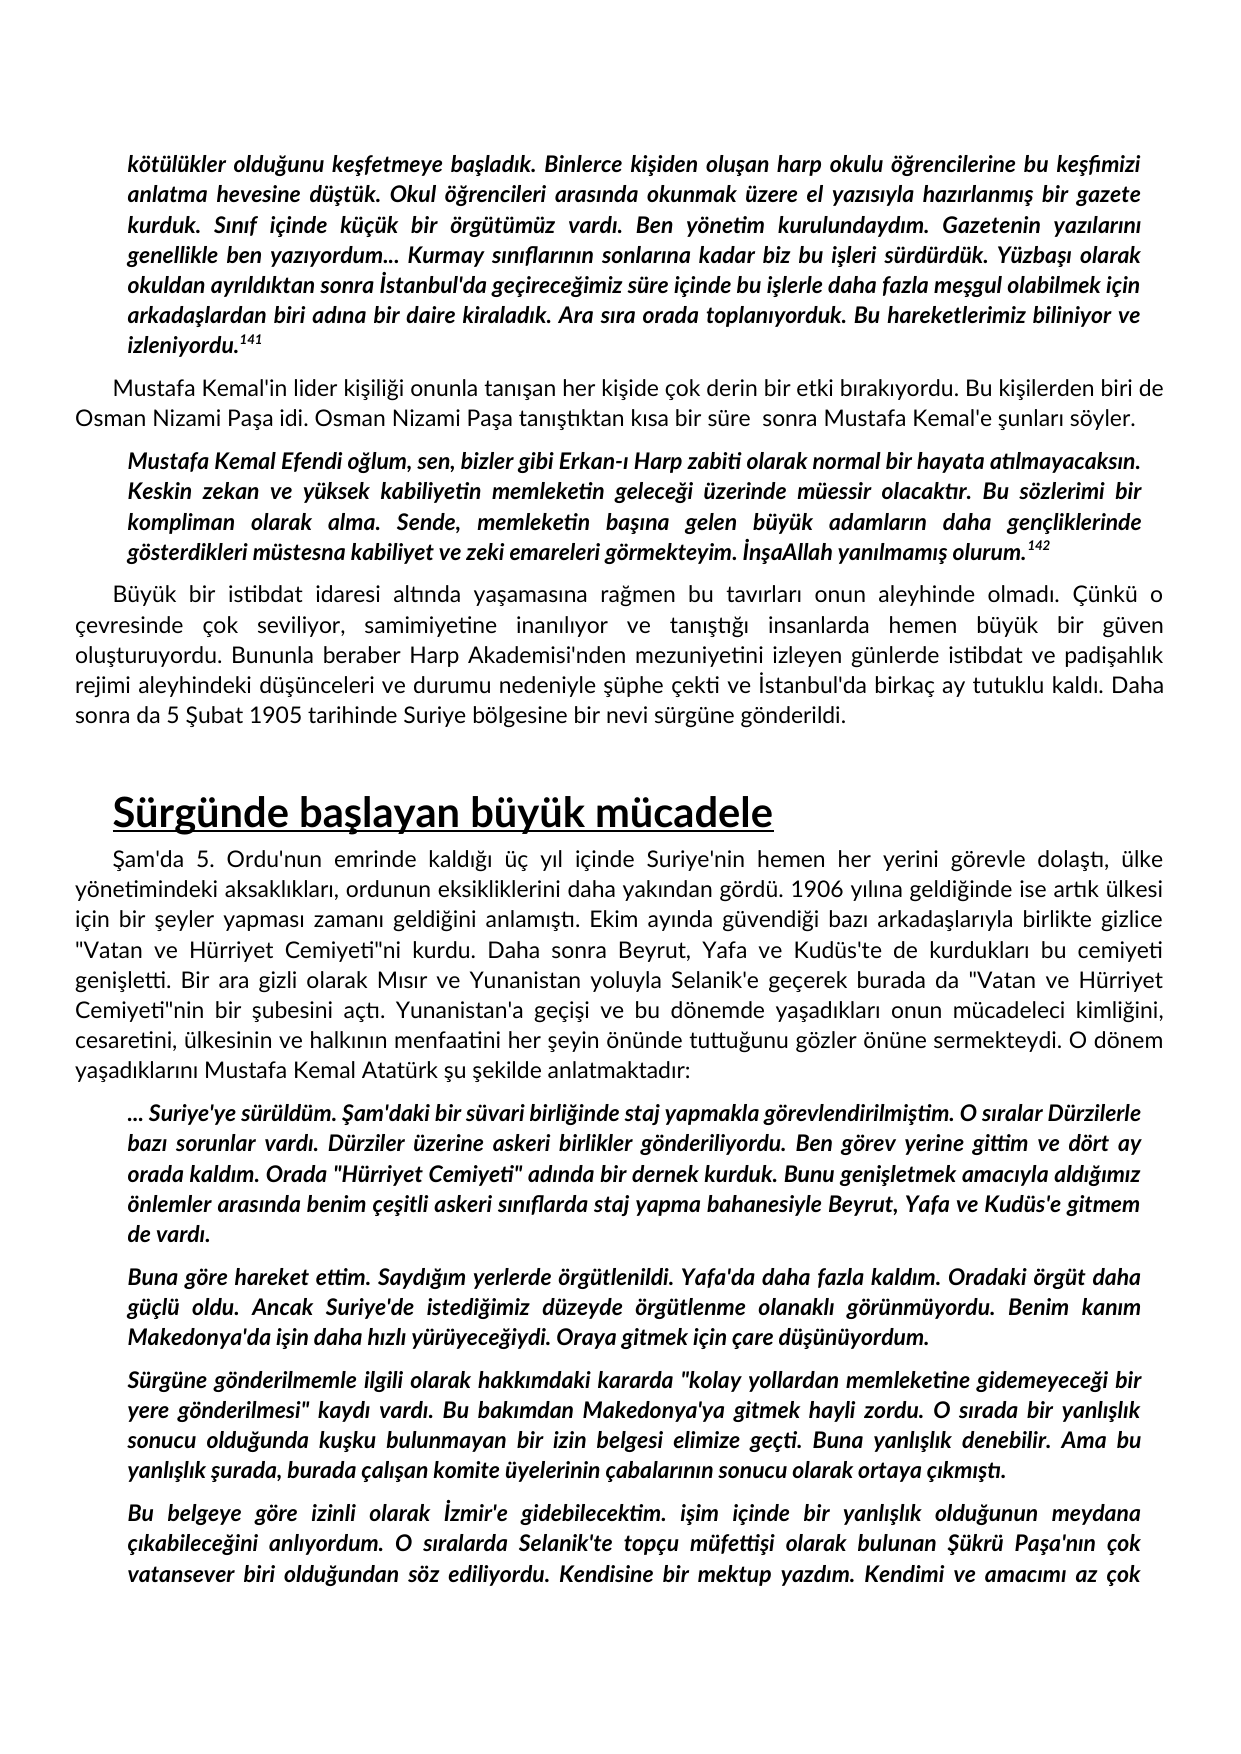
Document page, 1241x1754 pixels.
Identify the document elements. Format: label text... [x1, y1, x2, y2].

text ... Suriye'ye sürüldüm. Şam'daki bir süvari birliğinde staj yapmakla görevlendirilmiştim. O sıralar Dürzilerle bazı sorunlar vardı. Dürziler üzerine askeri birlikler gönderiliyordu. Ben görev yerine gittim ve dört ay orada kaldım. Orada "Hürriyet Cemiyeti" adında bir dernek kurduk. Bunu genişletmek amacıyla aldığımız önlemler arasında benim çeşitli askeri sınıflarda staj yapma bahanesiyle Beyrut, Yafa ve Kudüs'e gitmem de vardı. [127, 1099, 1143, 1247]
text Mustafa Kemal Efendi oğlum, sen, bizler gibi Erkan-ı Harp zabiti olarak normal bir hayata atılmayacaksın. Keskin zekan ve yüksek kabiliyetin memleketin geleceği üzerinde müessir olacaktır. Bu sözlerimi bir kompliman olarak alma. Sende, memleketin başına gelen büyük adamların daha gençliklerinde gösterdikleri müstesna kabiliyet ve zeki emareleri görmekteyim. İnşaAllah yanılmamış olurum.142 [127, 447, 1143, 565]
text Bu belgeye göre izinli olarak İzmir'e gidebilecektim. işim içinde bir yanlışlık olduğunun meydana çıkabileceğini anlıyordum. O sıralarda Selanik'te topçu müfettişi olarak bulunan Şükrü Paşa'nın çok vatansever biri olduğundan söz ediliyordu. Kendisine bir mektup yazdım. Kendimi ve amacımı az çok [127, 1499, 1143, 1587]
text Şam'da 5. Ordu'nun emrinde kaldığı üç yıl içinde Suriye'nin hemen her yerini görevle dolaştı, ülke yönetimindeki aksaklıkları, ordunun eksikliklerini daha yakından gördü. 1906 yılına geldiğinde ise artık ülkesi için bir şeyler yapması zamanı geldiğini anlamıştı. Ekim ayında güvendiği bazı arkadaşlarıyla birlikte gizlice "Vatan ve Hürriyet Cemiyeti"ni kurdu. Daha sonra Beyrut, Yafa ve Kudüs'te de kurdukları bu cemiyeti genişletti. Bir ara gizli olarak Mısır ve Yunanistan yoluyla Selanik'e geçerek burada da "Vatan ve Hürriyet Cemiyeti"nin bir şubesini açtı. Yunanistan'a geçişi ve bu dönemde yaşadıkları onun mücadeleci kimliğini, cesaretini, ülkesinin ve halkının menfaatini her şeyin önünde tuttuğunu gözler önüne sermekteydi. O dönem yaşadıklarını Mustafa Kemal Atatürk şu şekilde anlatmaktadır: [75, 845, 1165, 1084]
subtitle Sürgünde başlayan büyük mücadele [112, 786, 1165, 836]
text Mustafa Kemal'in lider kişiliği onunla tanışan her kişide çok derin bir etki bırakıyordu. Bu kişilerden biri de Osman Nizami Paşa idi. Osman Nizami Paşa tanıştıktan kısa bir süre sonra Mustafa Kemal'e şunları söyler. [75, 374, 1165, 432]
text Buna göre hareket ettim. Saydığım yerlerde örgütlenildi. Yafa'da daha fazla kaldım. Oradaki örgüt daha güçlü oldu. Ancak Suriye'de istediğimiz düzeyde örgütlenme olanaklı görünmüyordu. Benim kanım Makedonya'da işin daha hızlı yürüyeceğiydi. Oraya gitmek için çare düşünüyordum. [127, 1262, 1143, 1350]
text Büyük bir istibdat idaresi altında yaşamasına rağmen bu tavırları onun aleyhinde olmadı. Çünkü o çevresinde çok seviliyor, samimiyetine inanılıyor ve tanıştığı insanlarda hemen büyük bir güven oluşturuyordu. Bununla beraber Harp Akademisi'nden mezuniyetini izleyen günlerde istibdat ve padişahlık rejimi aleyhindeki düşünceleri ve durumu nedeniyle şüphe çekti ve İstanbul'da birkaç ay tutuklu kaldı. Daha sonra da 5 Şubat 1905 tarihinde Suriye bölgesine bir nevi sürgüne gönderildi. [75, 580, 1165, 728]
text Sürgüne gönderilmemle ilgili olarak hakkımdaki kararda "kolay yollardan memleketine gidemeyeceği bir yere gönderilmesi" kaydı vardı. Bu bakımdan Makedonya'ya gitmek hayli zordu. O sırada bir yanlışlık sonucu olduğunda kuşku bulunmayan bir izin belgesi elimize geçti. Buna yanlışlık denebilir. Ama bu yanlışlık şurada, burada çalışan komite üyelerinin çabalarının sonucu olarak ortaya çıkmıştı. [127, 1366, 1143, 1484]
text kötülükler olduğunu keşfetmeye başladık. Binlerce kişiden oluşan harp okulu öğrencilerine bu keşfimizi anlatma hevesine düştük. Okul öğrencileri arasında okunmak üzere el yazısıyla hazırlanmış bir gazete kurduk. Sınıf içinde küçük bir örgütümüz vardı. Ben yönetim kurulundaydım. Gazetenin yazılarını genellikle ben yazıyordum... Kurmay sınıflarının sonlarına kadar biz bu işleri sürdürdük. Yüzbaşı olarak okuldan ayrıldıktan sonra İstanbul'da geçireceğimiz süre içinde bu işlerle daha fazla meşgul olabilmek için arkadaşlardan biri adına bir daire kiraladık. Ara sıra orada toplanıyorduk. Bu hareketlerimiz biliniyor ve izleniyordu.141 [127, 150, 1143, 359]
